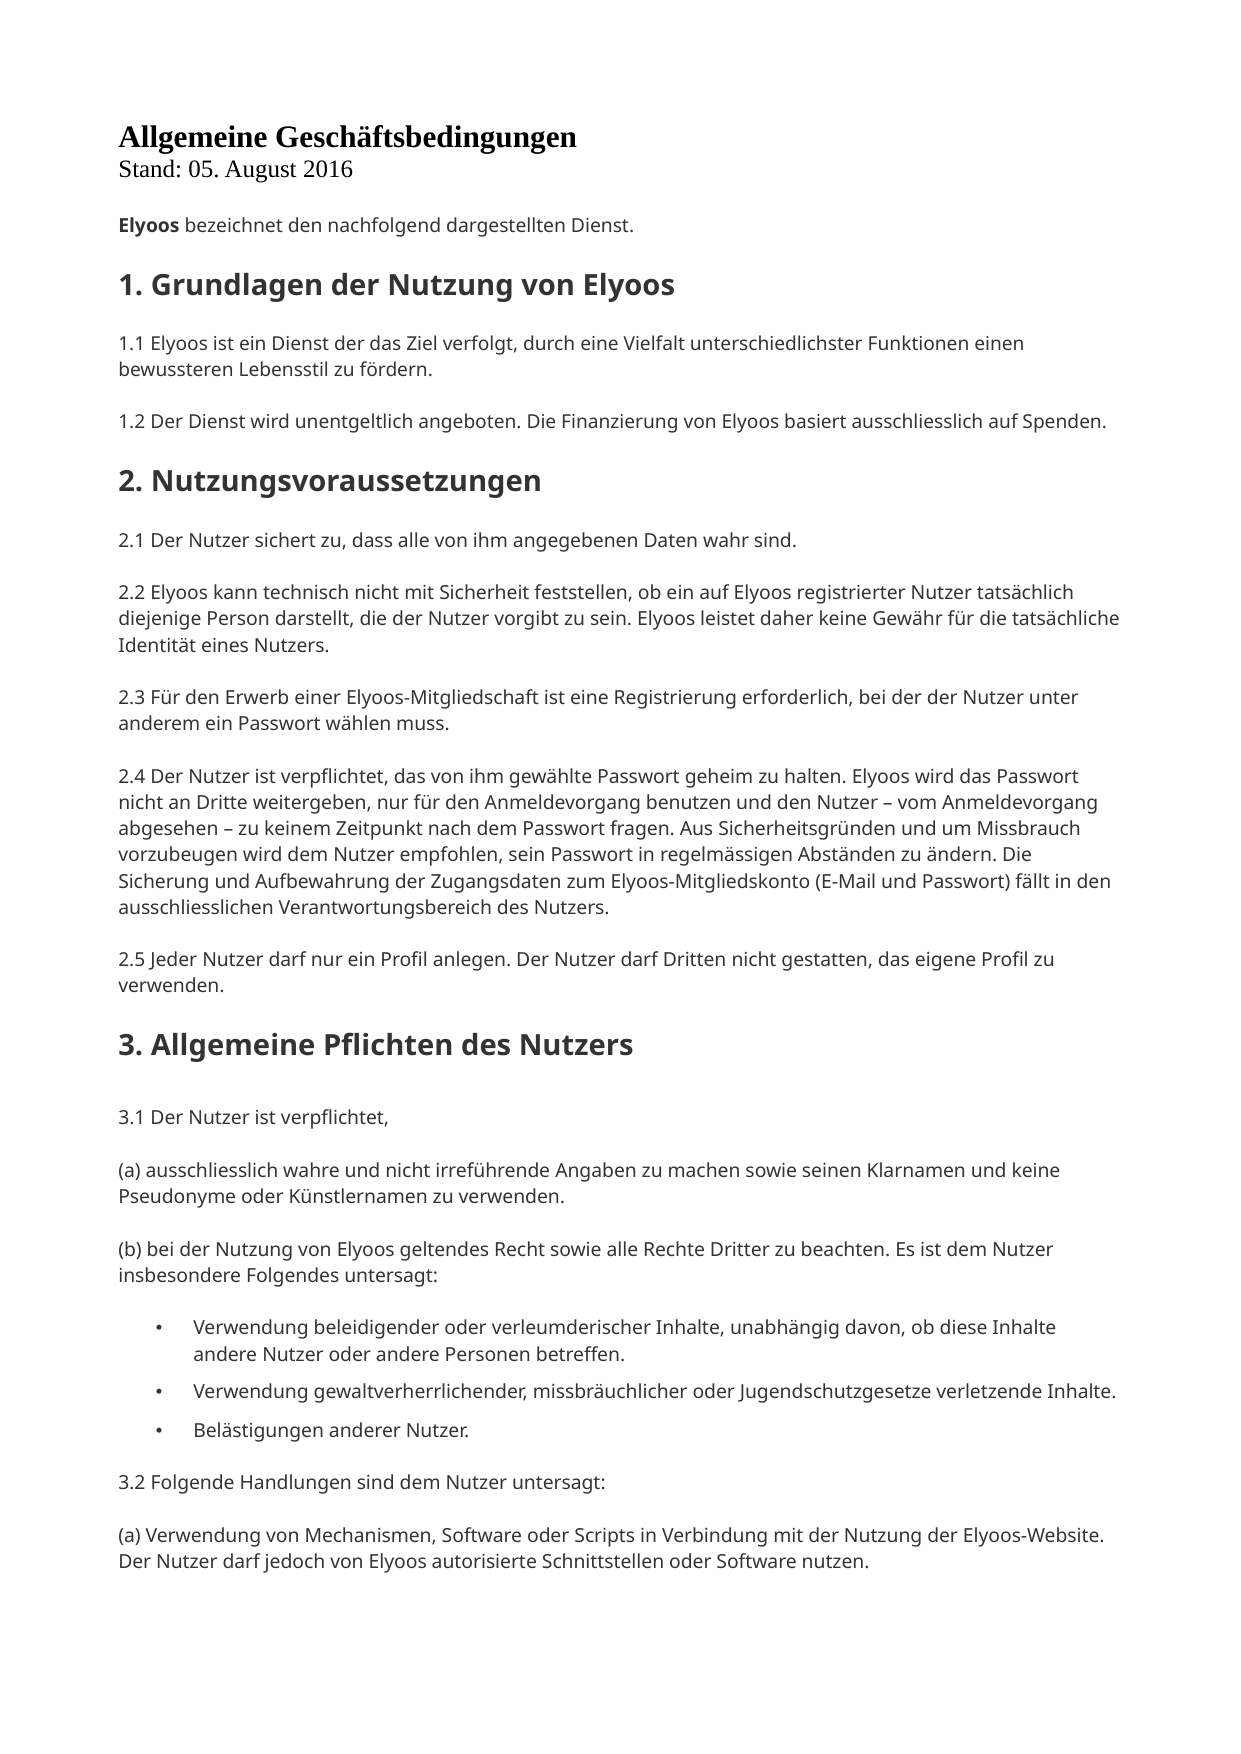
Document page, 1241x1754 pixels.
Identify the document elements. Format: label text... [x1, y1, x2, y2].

text 2.2 Elyoos kann technisch nicht mit Sicherheit feststellen, ob ein auf Elyoos registrierter Nutzer tatsächlich diejenige Person darstellt, die der Nutzer vorgibt zu sein. Elyoos leistet daher keine Gewähr für die tatsächliche Identität eines Nutzers. [118, 579, 1122, 658]
text 2.5 Jeder Nutzer darf nur ein Profil anlegen. Der Nutzer darf Dritten nicht gestatten, das eigene Profil zu verwenden. [118, 946, 1122, 998]
text 1.1 Elyoos ist ein Dienst der das Ziel verfolgt, durch eine Vielfalt unterschiedlichster Funktionen einen bewussteren Lebensstil zu fördern. [118, 330, 1122, 382]
text 2. Nutzungsvoraussetzungen [118, 461, 1122, 500]
text 1.2 Der Dienst wird unentgeltlich angeboten. Die Finanzierung von Elyoos basiert ausschliesslich auf Spenden. [118, 408, 1122, 434]
text 2.1 Der Nutzer sichert zu, dass alle von ihm angegebenen Daten wahr sind. [118, 526, 1122, 553]
text 3.1 Der Nutzer ist verpflichtet, [118, 1104, 1122, 1130]
text (a) Verwendung von Mechanismen, Software oder Scripts in Verbindung mit der Nutzung der Elyoos-Website. Der Nutzer darf jedoch von Elyoos autorisierte Schnittstellen oder Software nutzen. [118, 1521, 1122, 1574]
text 3. Allgemeine Pflichten des Nutzers [118, 1025, 1122, 1064]
text 1. Grundlagen der Nutzung von Elyoos [118, 264, 1122, 304]
list Belästigungen anderer Nutzer. [156, 1416, 1122, 1443]
text Stand: 05. August 2016 [118, 154, 1122, 183]
text (a) ausschliesslich wahre und nicht irreführende Angaben zu machen sowie seinen Klarnamen und keine Pseudonyme oder Künstlernamen zu verwenden. [118, 1157, 1122, 1209]
text Elyoos bezeichnet den nachfolgend dargestellten Dienst. [118, 212, 1122, 238]
text 3.2 Folgende Handlungen sind dem Nutzer untersagt: [118, 1469, 1122, 1495]
text Allgemeine Geschäftsbedingungen [118, 118, 1122, 154]
text (b) bei der Nutzung von Elyoos geltendes Recht sowie alle Rechte Dritter zu beachten. Es ist dem Nutzer insbesondere Folgendes untersagt: [118, 1235, 1122, 1288]
text 2.3 Für den Erwerb einer Elyoos-Mitgliedschaft ist eine Registrierung erforderlich, bei der der Nutzer unter anderem ein Passwort wählen muss. [118, 684, 1122, 736]
list Verwendung beleidigender oder verleumderischer Inhalte, unabhängig davon, ob diese Inhalte andere Nutzer oder andere Personen betreffen. [156, 1314, 1122, 1367]
list Verwendung gewaltverherrlichender, missbräuchlicher oder Jugendschutzgesetze verletzende Inhalte. [156, 1378, 1122, 1404]
text 2.4 Der Nutzer ist verpflichtet, das von ihm gewählte Passwort geheim zu halten. Elyoos wird das Passwort nicht an Dritte weitergeben, nur für den Anmeldevorgang benutzen und den Nutzer – vom Anmeldevorgang abgesehen – zu keinem Zeitpunkt nach dem Passwort fragen. Aus Sicherheitsgründen und um Missbrauch vorzubeugen wird dem Nutzer empfohlen, sein Passwort in regelmässigen Abständen zu ändern. Die Sicherung und Aufbewahrung der Zugangsdaten zum Elyoos-Mitgliedskonto (E-Mail und Passwort) fällt in den ausschliesslichen Verantwortungsbereich des Nutzers. [118, 762, 1122, 920]
